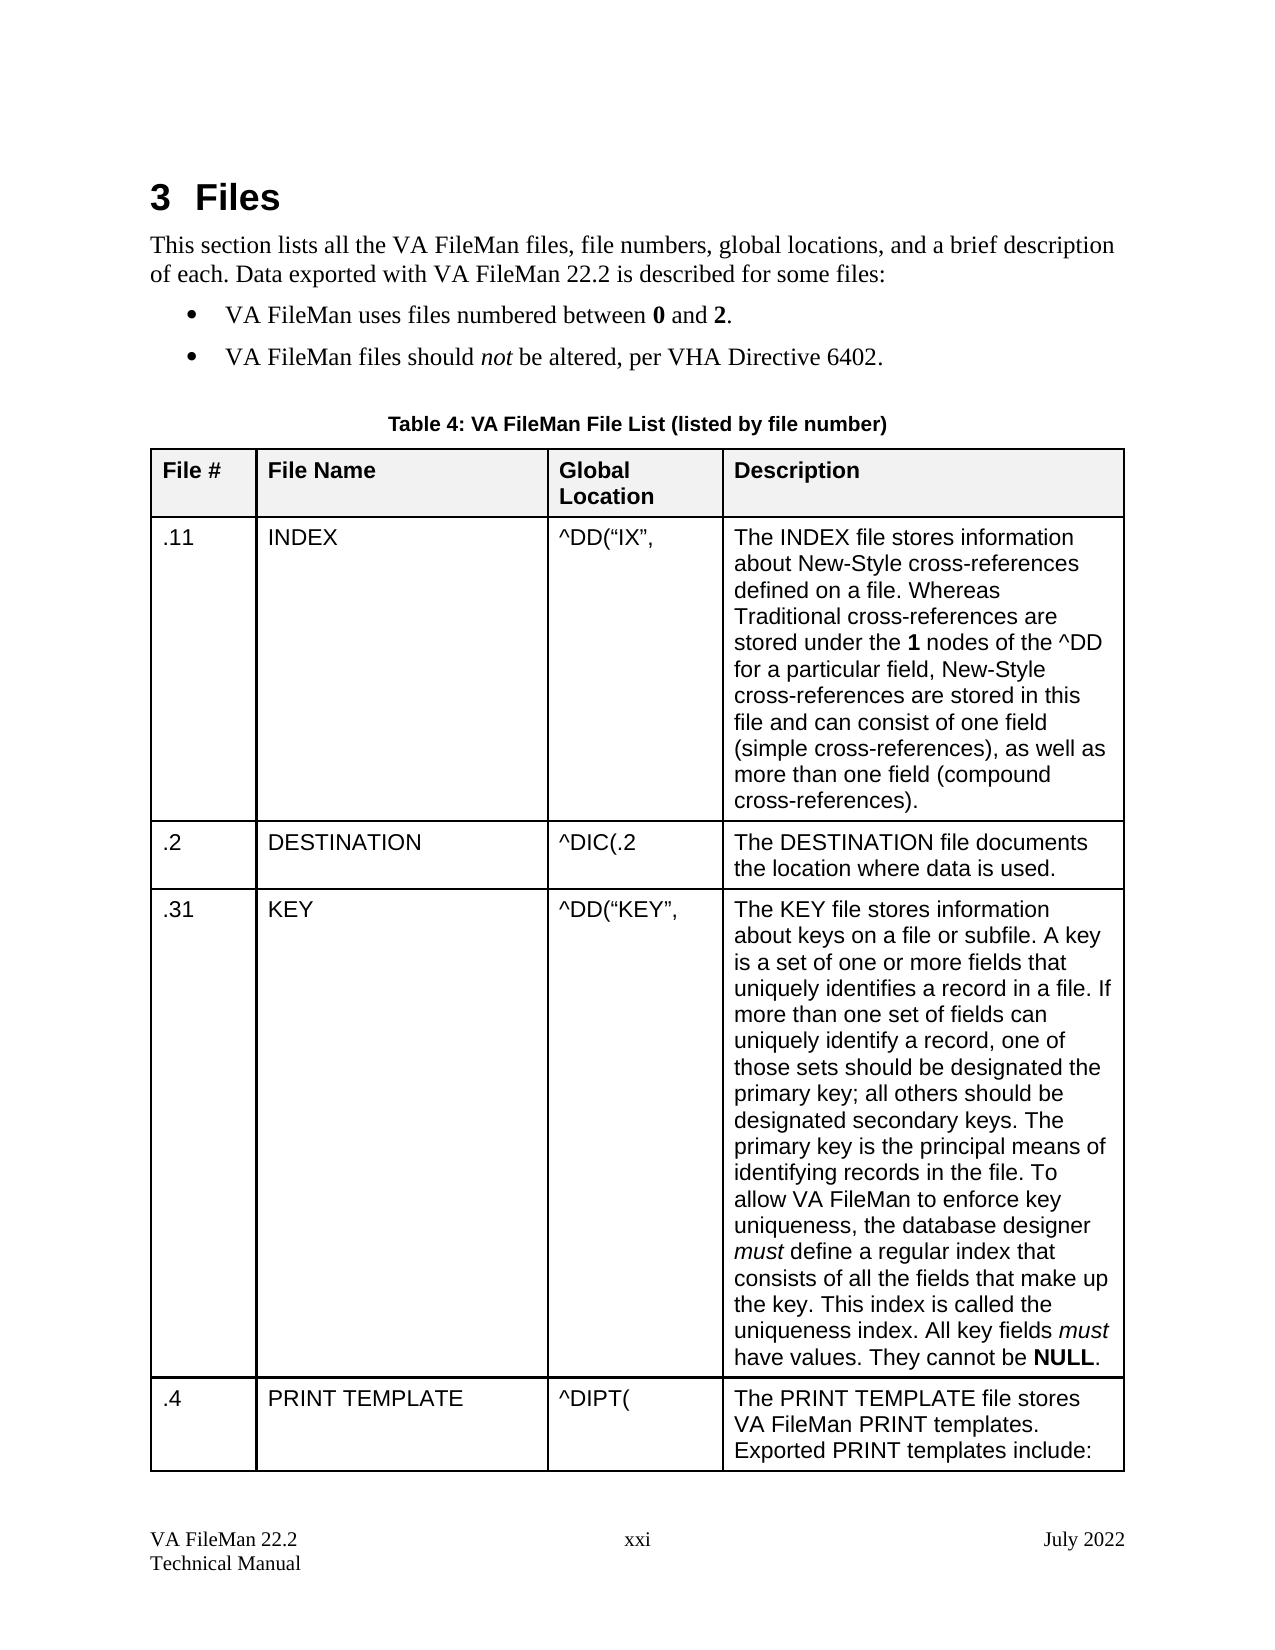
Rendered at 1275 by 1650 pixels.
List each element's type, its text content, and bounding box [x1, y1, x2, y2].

table_header File Name [258, 450, 547, 516]
list VA FileMan files should not be altered, per VHA Directive 6402. [187, 342, 1125, 371]
text This section lists all the VA FileMan files, file numbers, global locations, and a brief description of each. Data exported with VA FileMan 22.2 is described for some files: [150, 231, 1125, 288]
table_cell .11 [152, 518, 255, 820]
subtitle Files [150, 175, 1125, 218]
table_cell Destination [258, 822, 547, 887]
table_header Description [724, 450, 1123, 516]
table_header Global Location [549, 450, 722, 516]
list VA FileMan uses files numbered between 0 and 2. [187, 301, 1125, 329]
table_cell KEY [258, 890, 547, 1376]
table_cell The DESTINATION file documents the location where data is used. [724, 822, 1123, 887]
table_cell The PRINT TEMPLATE file stores VA FileMan PRINT templates. Exported PRINT templates include: CAPTIONED FILE SECURITY CODES DI-PKG-DEFAULT-DEFINITION DDXP FORMAT DOC DDXP FORMAT DOC HDR [724, 1379, 1123, 1470]
table_cell INDEX [258, 518, 547, 820]
table_cell .2 [152, 822, 255, 887]
table_cell ^DD(“IX”, [549, 518, 722, 820]
table_cell .31 [152, 890, 255, 1376]
table_cell Print Template [258, 1379, 547, 1470]
table_cell ^DD(“KEY”, [549, 890, 722, 1376]
table_header File # [152, 450, 255, 516]
table_cell ^DIC(.2 [549, 822, 722, 887]
table_cell The INDEX file stores information about New-Style cross-references defined on a file. Whereas Traditional cross-references are stored under the 1 nodes of the ^DD for a particular field, New-Style cross-references are stored in this file and can consist of one field (simple cross-references), as well as more than one field (compound cross-references). [724, 518, 1123, 820]
table_cell ^DIPT( [549, 1379, 722, 1470]
table_cell The KEY file stores information about keys on a file or subfile. A key is a set of one or more fields that uniquely identifies a record in a file. If more than one set of fields can uniquely identify a record, one of those sets should be designated the primary key; all others should be designated secondary keys. The primary key is the principal means of identifying records in the file. To allow VA FileMan to enforce key uniqueness, the database designer must define a regular index that consists of all the fields that make up the key. This index is called the uniqueness index. All key fields must have values. They cannot be NULL. [724, 890, 1123, 1376]
text Table 4: VA FileMan File List (listed by file number) [150, 412, 1125, 436]
table_cell .4 [152, 1379, 255, 1470]
